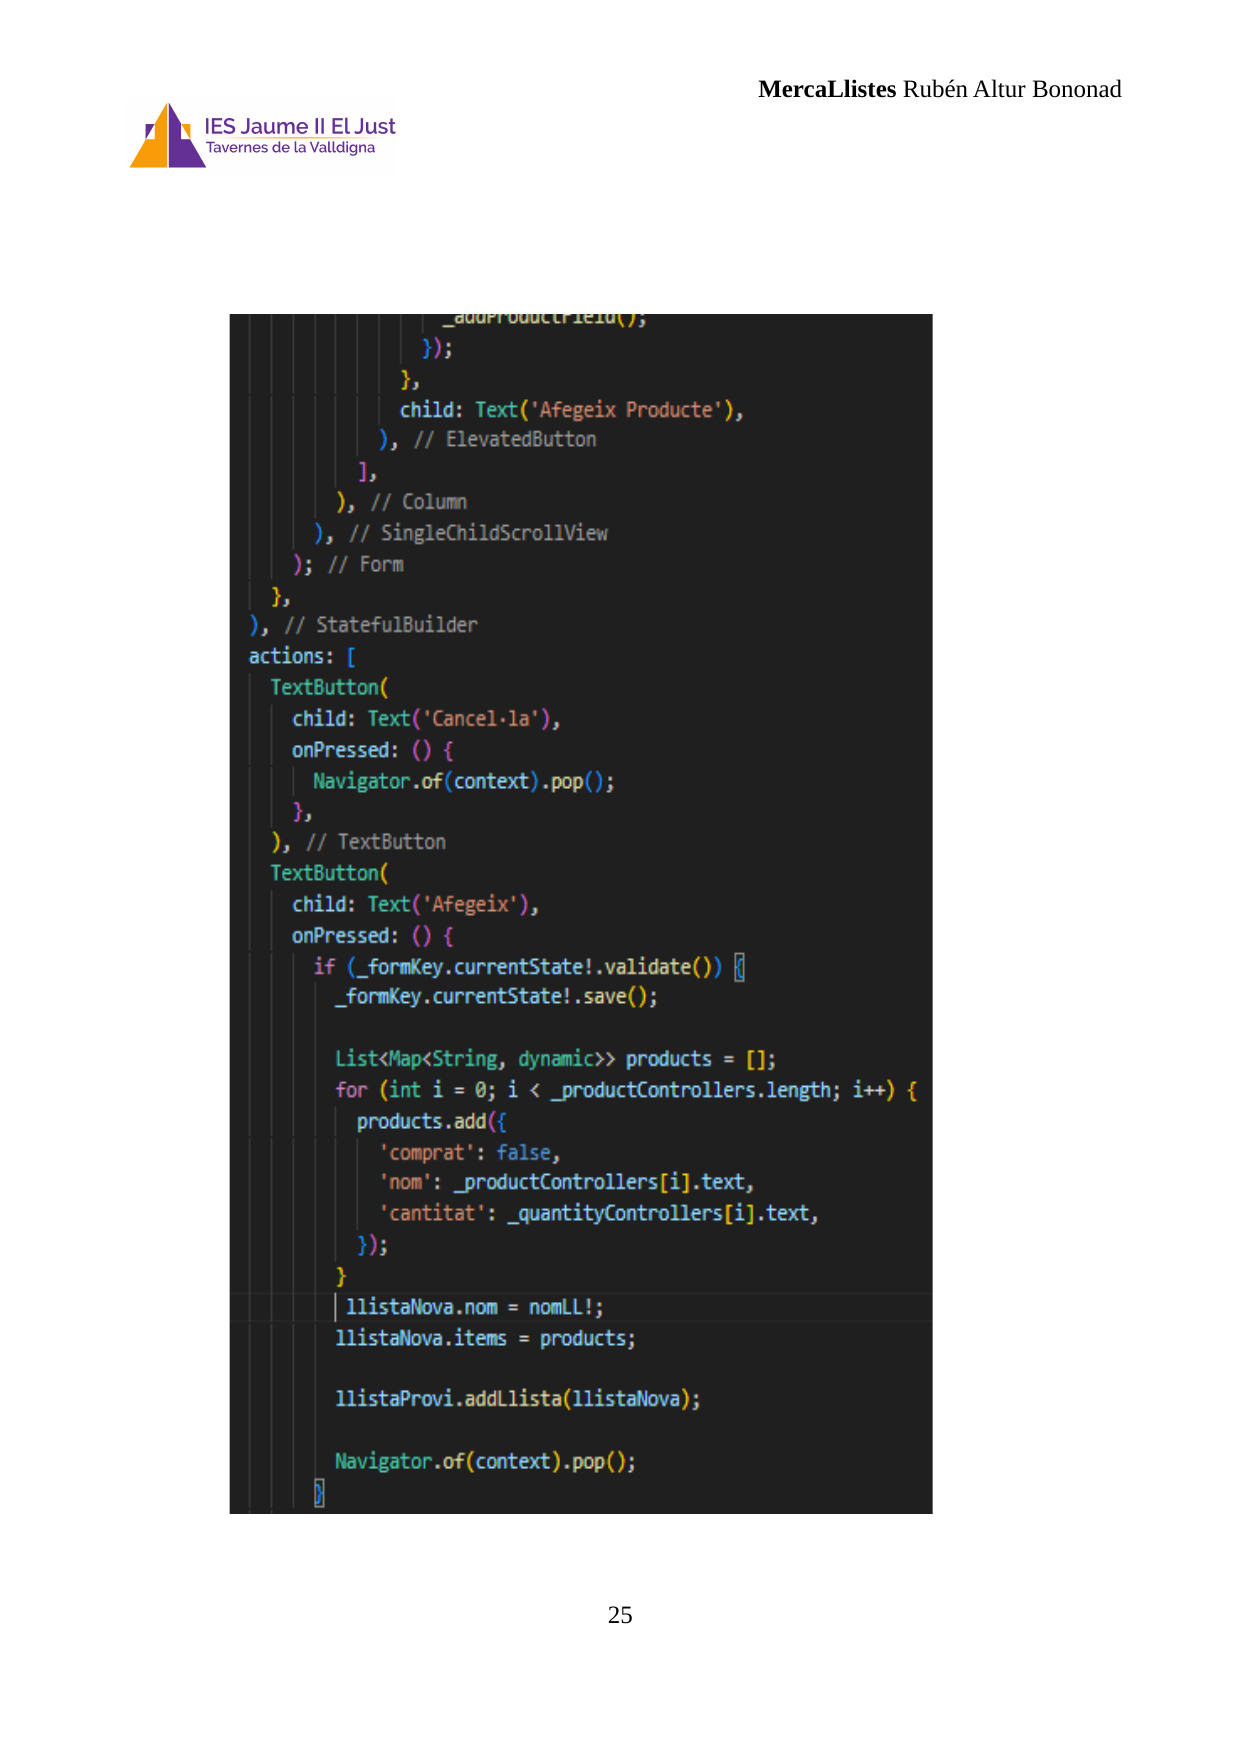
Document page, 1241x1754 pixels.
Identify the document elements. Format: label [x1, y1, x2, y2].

picture [126, 97, 396, 174]
picture [229, 314, 933, 1514]
